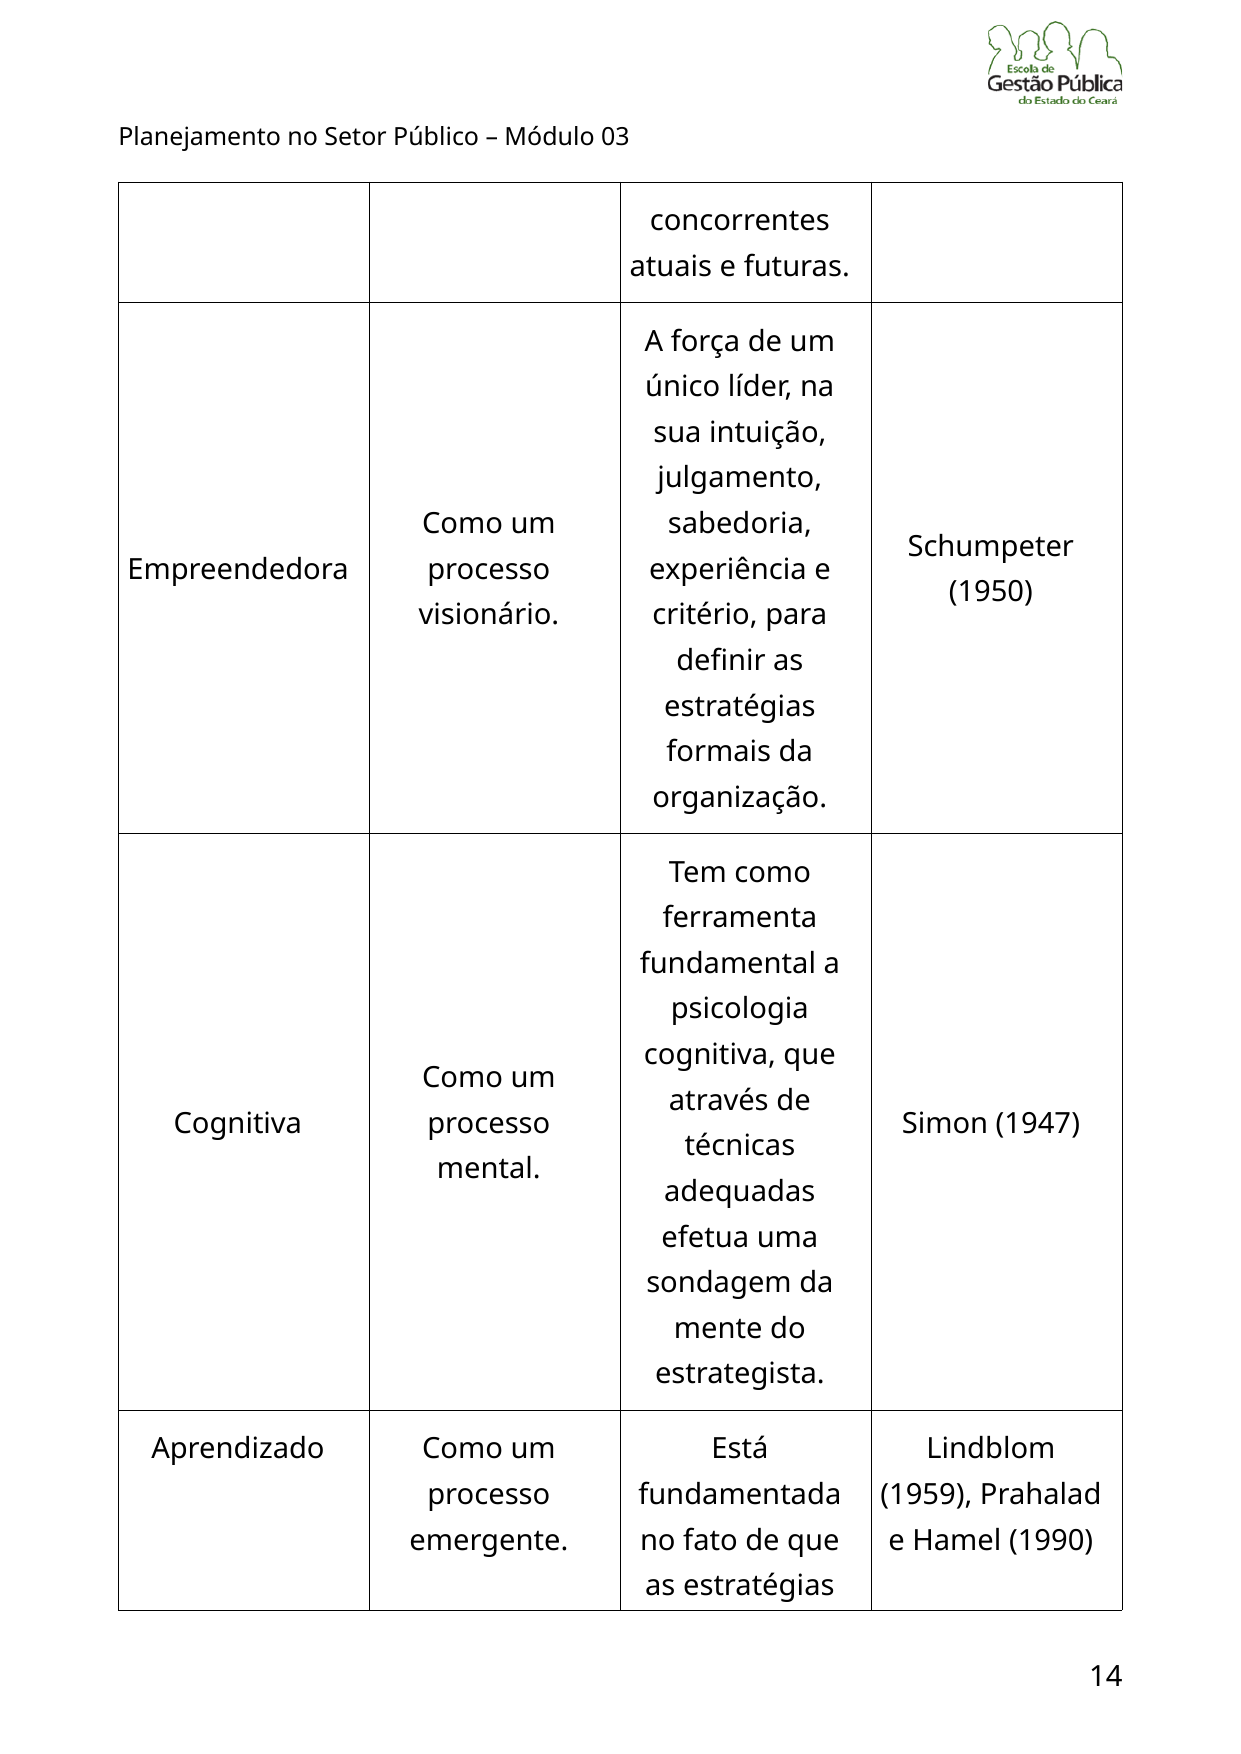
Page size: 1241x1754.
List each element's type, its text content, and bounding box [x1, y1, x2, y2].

table_header Como um processo emergente. [370, 1411, 620, 1610]
table_header Cognitiva [119, 834, 369, 1410]
table_header Aprendizado [119, 1411, 369, 1610]
table_header Como um processo visionário. [370, 303, 620, 833]
table_header [370, 183, 620, 302]
table_header [119, 183, 369, 302]
picture [118, 21, 1123, 104]
table_header Tem como ferramenta fundamental a psicologia cognitiva, que através de técnicas adequadas efetua uma sondagem da mente do estrategista. [621, 834, 871, 1410]
table_header A força de um único líder, na sua intuição, julgamento, sabedoria, experiência e critério, para definir as estratégias formais da organização. [621, 303, 871, 833]
table_header Simon (1947) [872, 834, 1122, 1410]
table_header Lindblom (1959), Prahalad e Hamel (1990) [872, 1411, 1122, 1610]
table_header Está fundamentada no fato de que as estratégias [621, 1411, 871, 1610]
table_header Como um processo mental. [370, 834, 620, 1410]
table_header Empreendedora [119, 303, 369, 833]
table_header concorrentes atuais e futuras. [621, 183, 871, 302]
table_header Schumpeter (1950) [872, 303, 1122, 833]
table_header [872, 183, 1122, 302]
